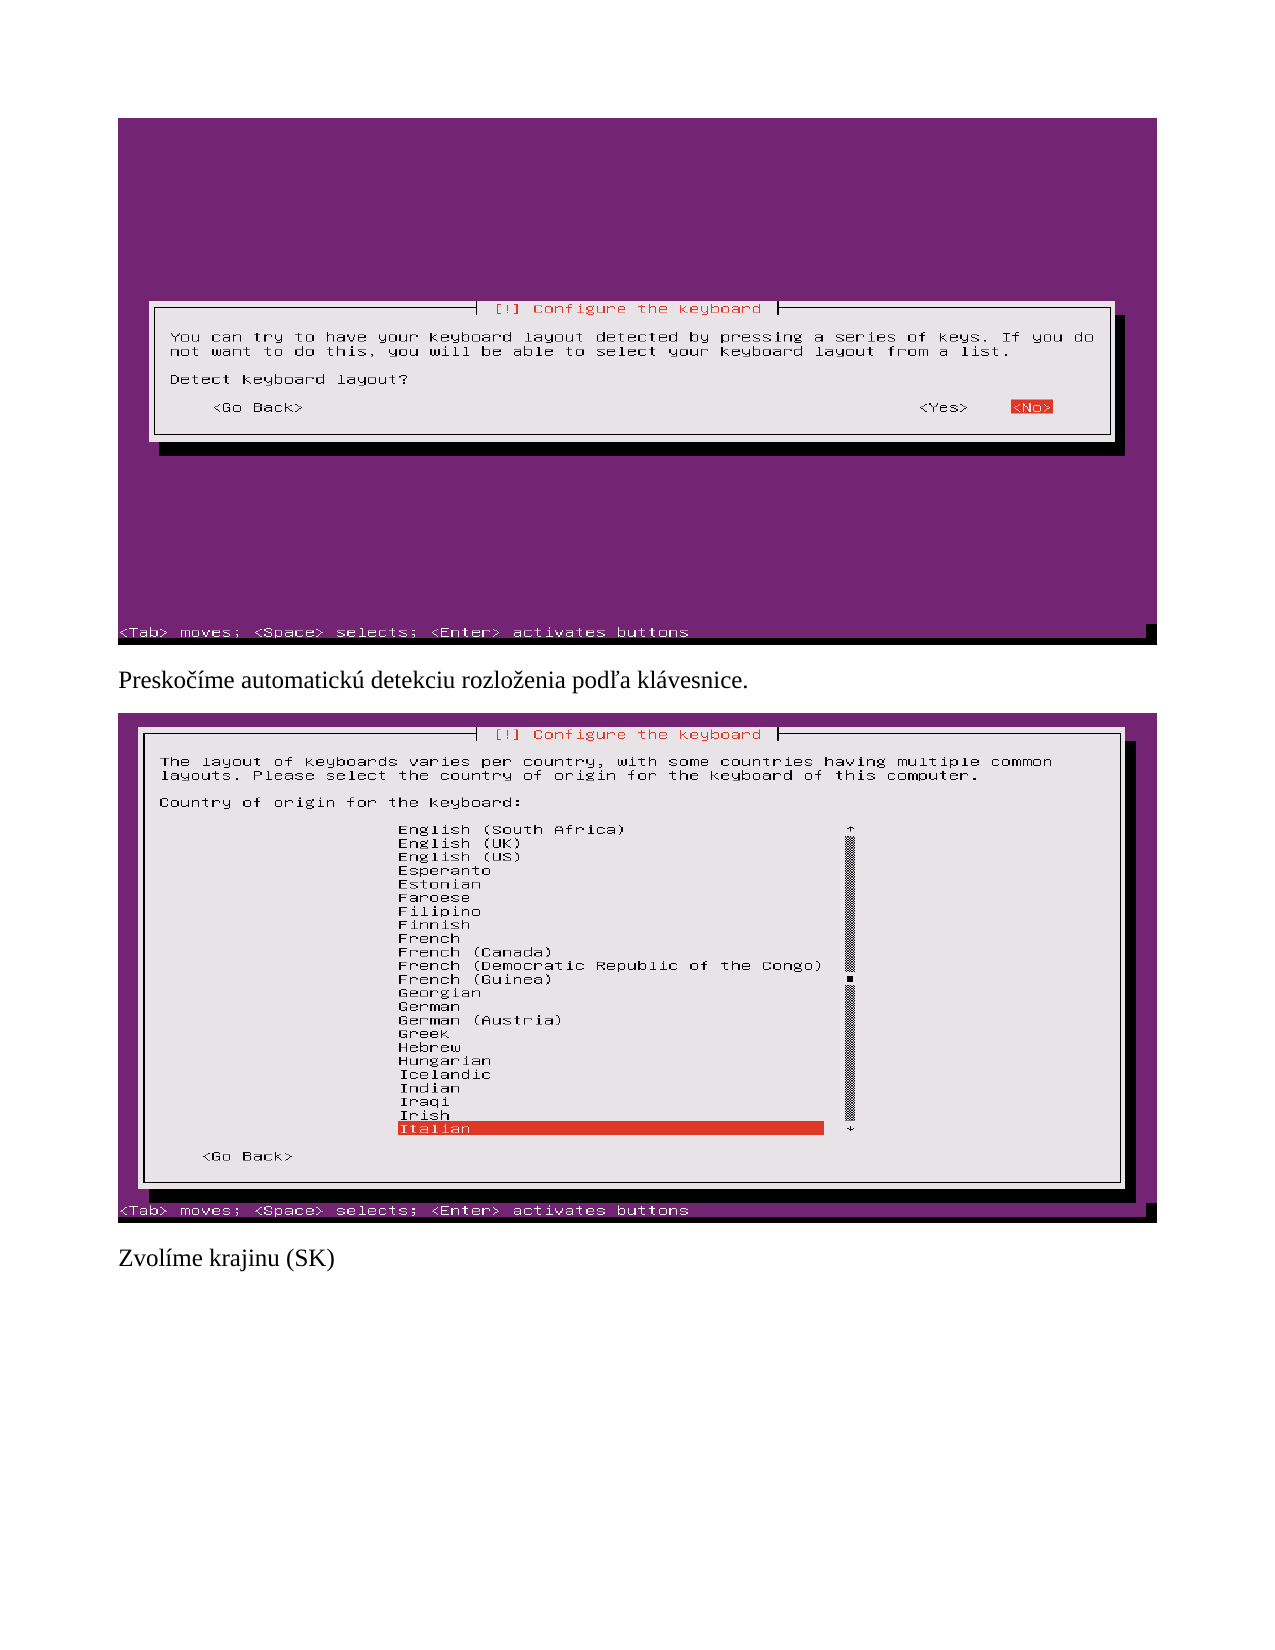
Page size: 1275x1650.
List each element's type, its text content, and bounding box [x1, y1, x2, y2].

text Zvolíme krajinu (SK) [118, 1243, 1157, 1272]
picture [118, 118, 1157, 645]
text Preskočíme automatickú detekciu rozloženia podľa klávesnice. [118, 665, 1157, 694]
picture [118, 713, 1157, 1223]
